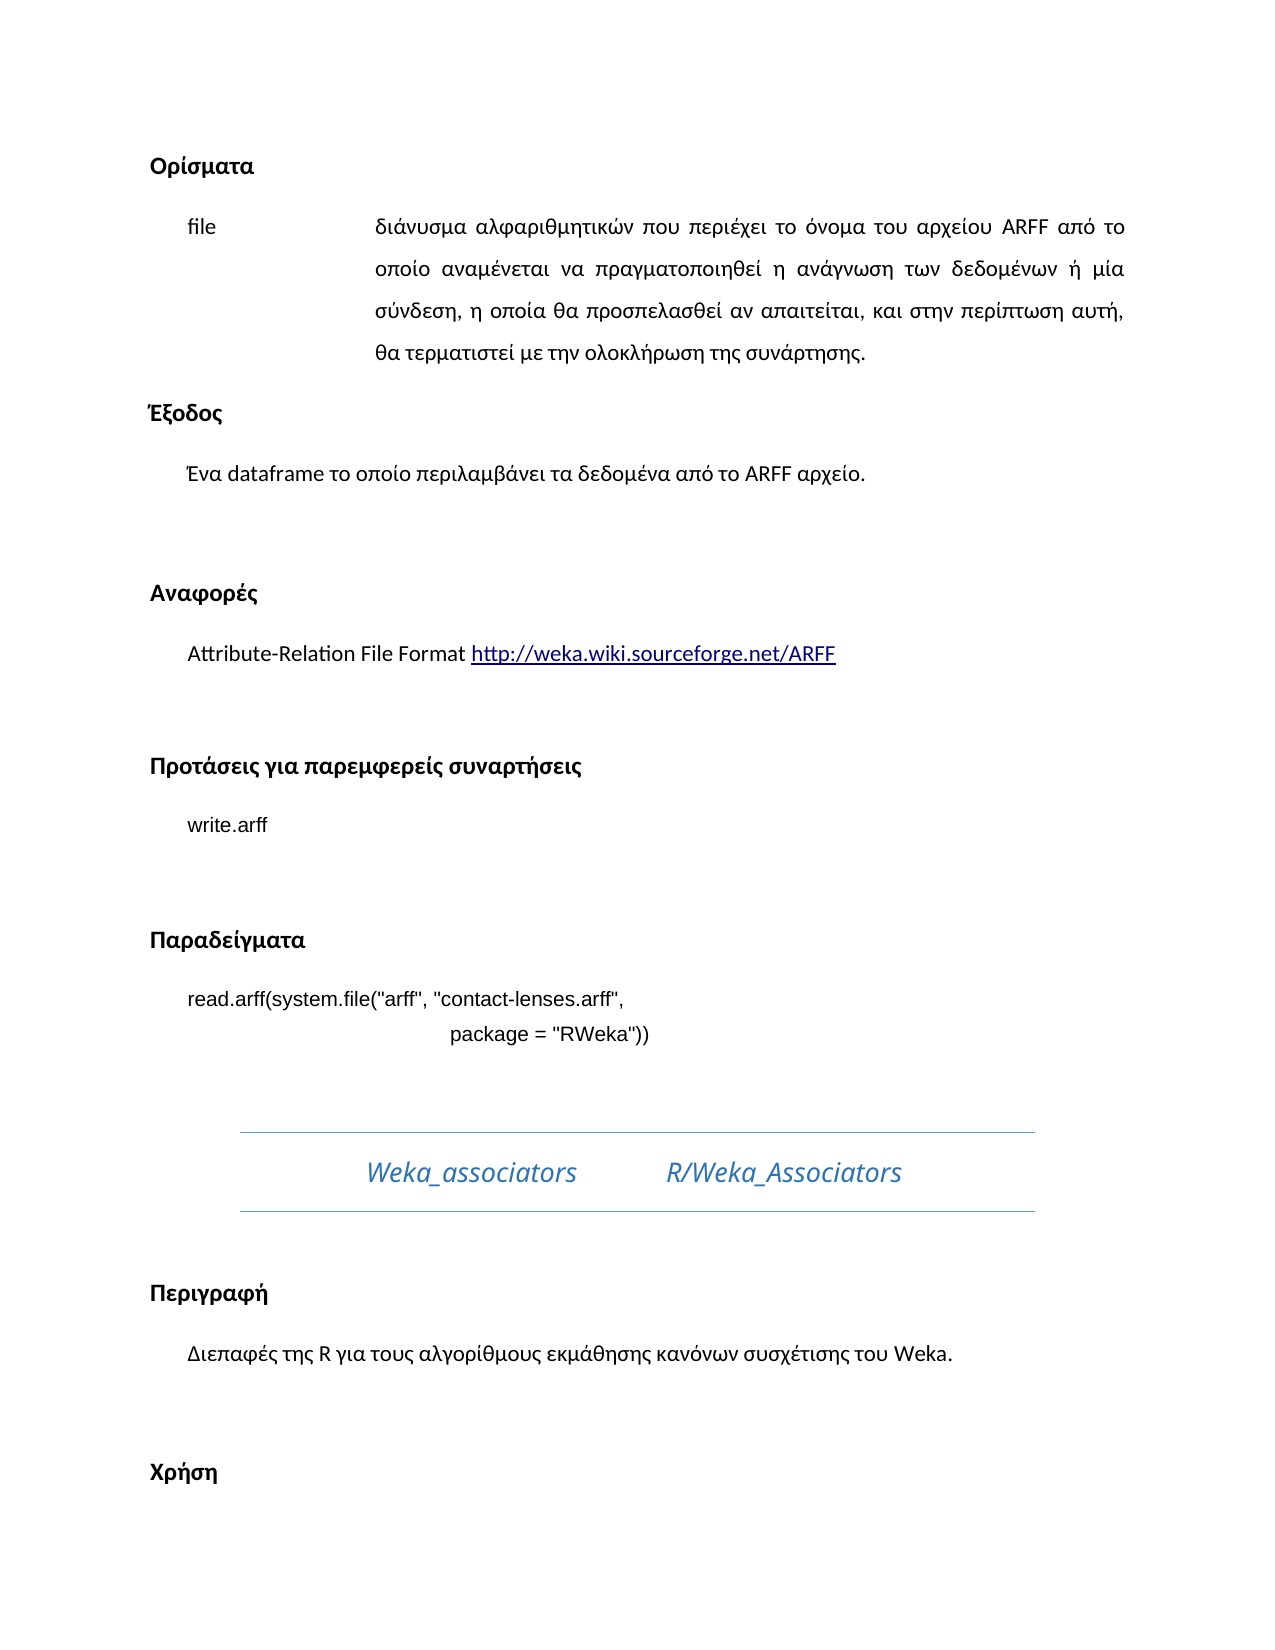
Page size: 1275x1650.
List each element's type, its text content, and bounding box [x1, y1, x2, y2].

text Έξοδος [150, 397, 1125, 427]
text Ορίσματα [150, 150, 1125, 181]
text Παραδείγματα [150, 924, 1125, 954]
text write.arff [150, 813, 1125, 837]
text package = "RWeka")) [375, 1022, 1125, 1046]
text Attribute-Relation File Format http://weka.wiki.sourceforge.net/ARFF [187, 639, 1125, 667]
text Προτάσεις για παρεμφερείς συναρτήσεις [150, 750, 1125, 781]
text Περιγραφή [150, 1277, 1125, 1307]
text read.arff(system.file("arff", "contact-lenses.arff", [150, 986, 1125, 1010]
subtitle Weka_associators R/Weka_Associators [240, 1133, 1035, 1211]
text file διάνυσμα αλφαριθμητικών που περιέχει το όνομα του αρχείου ARFF από το οποίο αναμένεται να πραγματοποιηθεί η ανάγνωση των δεδομένων ή μία σύνδεση, η οποία θα προσπελασθεί αν απαιτείται, και στην περίπτωση αυτή, θα τερματιστεί με την ολοκλήρωση της συνάρτησης. [187, 212, 1125, 366]
text Αναφορές [150, 577, 1125, 607]
text Ένα dataframe το οποίο περιλαμβάνει τα δεδομένα από το ARFF αρχείο. [150, 459, 1125, 487]
text Χρήση [150, 1457, 1125, 1487]
text Διεπαφές της R για τους αλγορίθμους εκμάθησης κανόνων συσχέτισης του Weka. [150, 1339, 1125, 1367]
